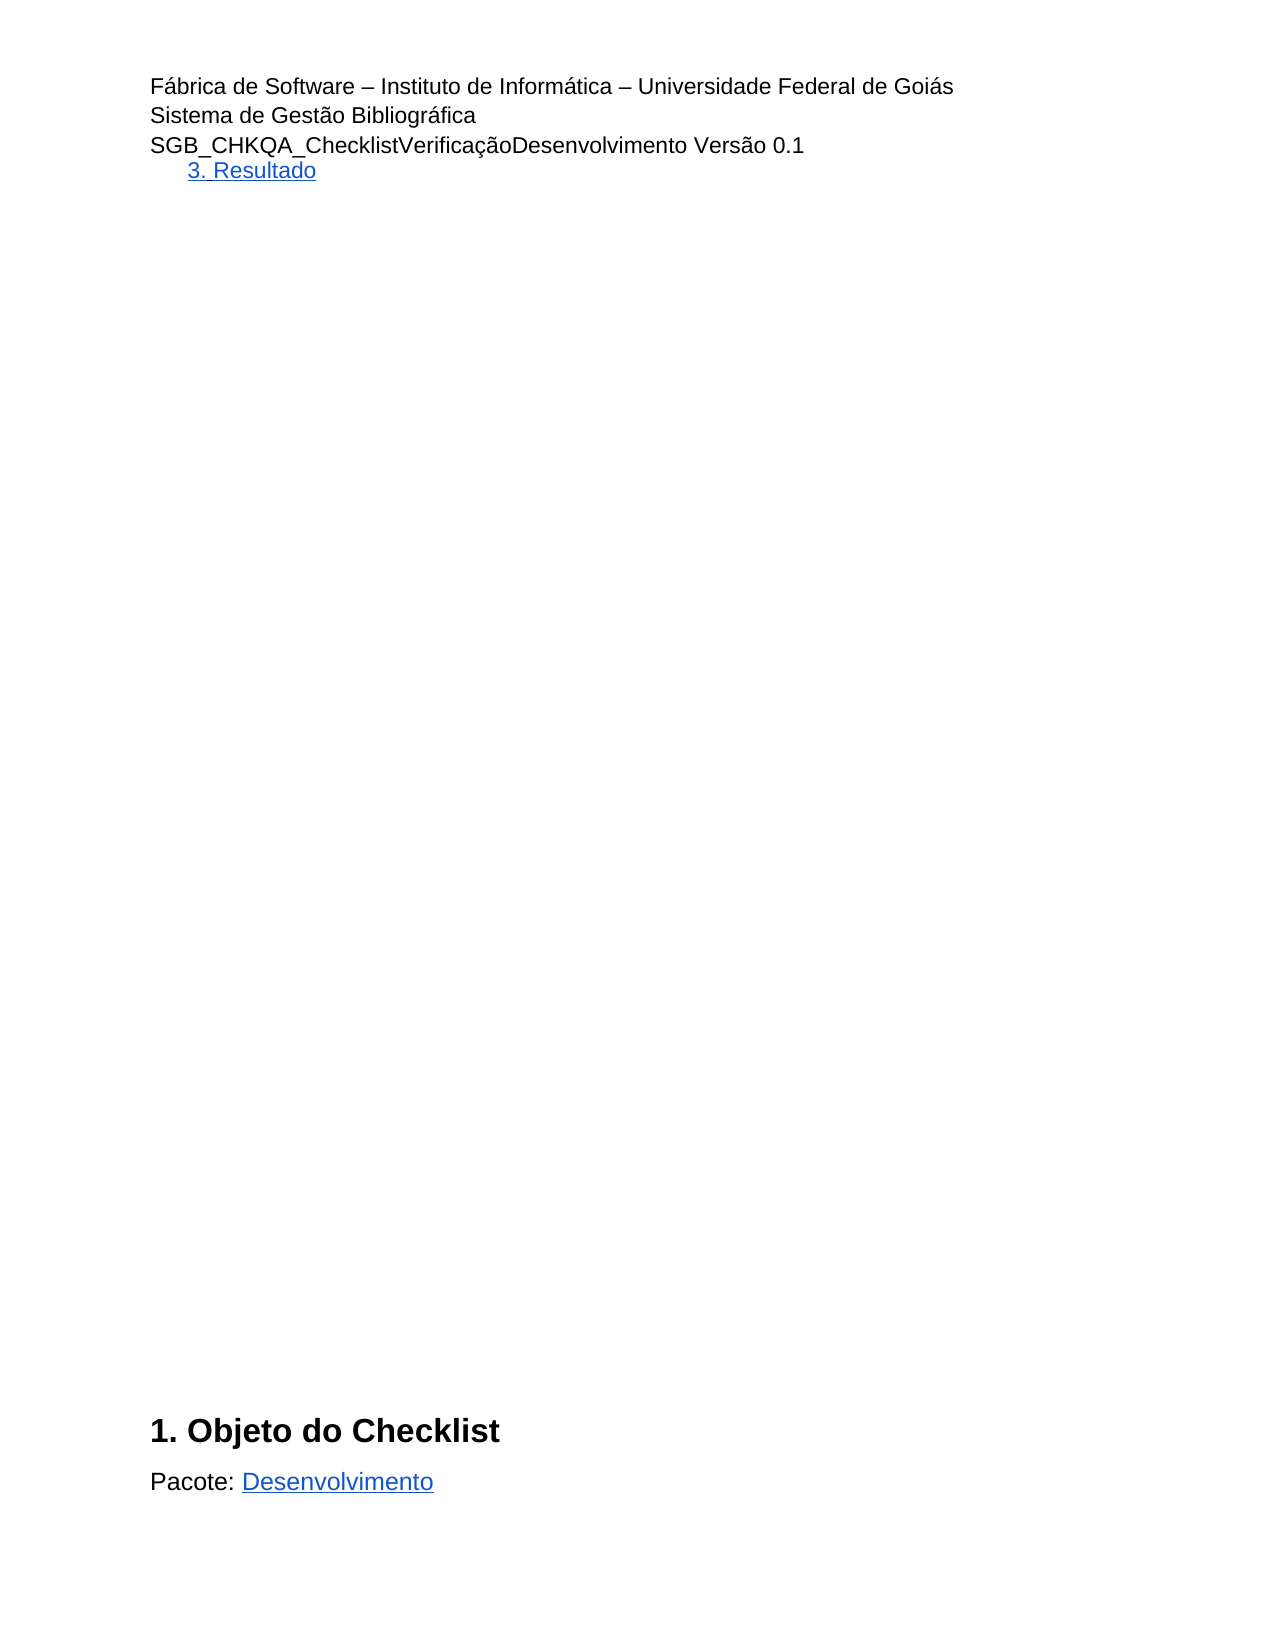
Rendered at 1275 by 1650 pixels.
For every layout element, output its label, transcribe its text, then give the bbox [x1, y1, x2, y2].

text 3. Resultado [187, 158, 1125, 184]
subtitle 1. Objeto do Checklist [150, 1412, 1125, 1450]
text Pacote: Desenvolvimento [150, 1468, 1125, 1496]
